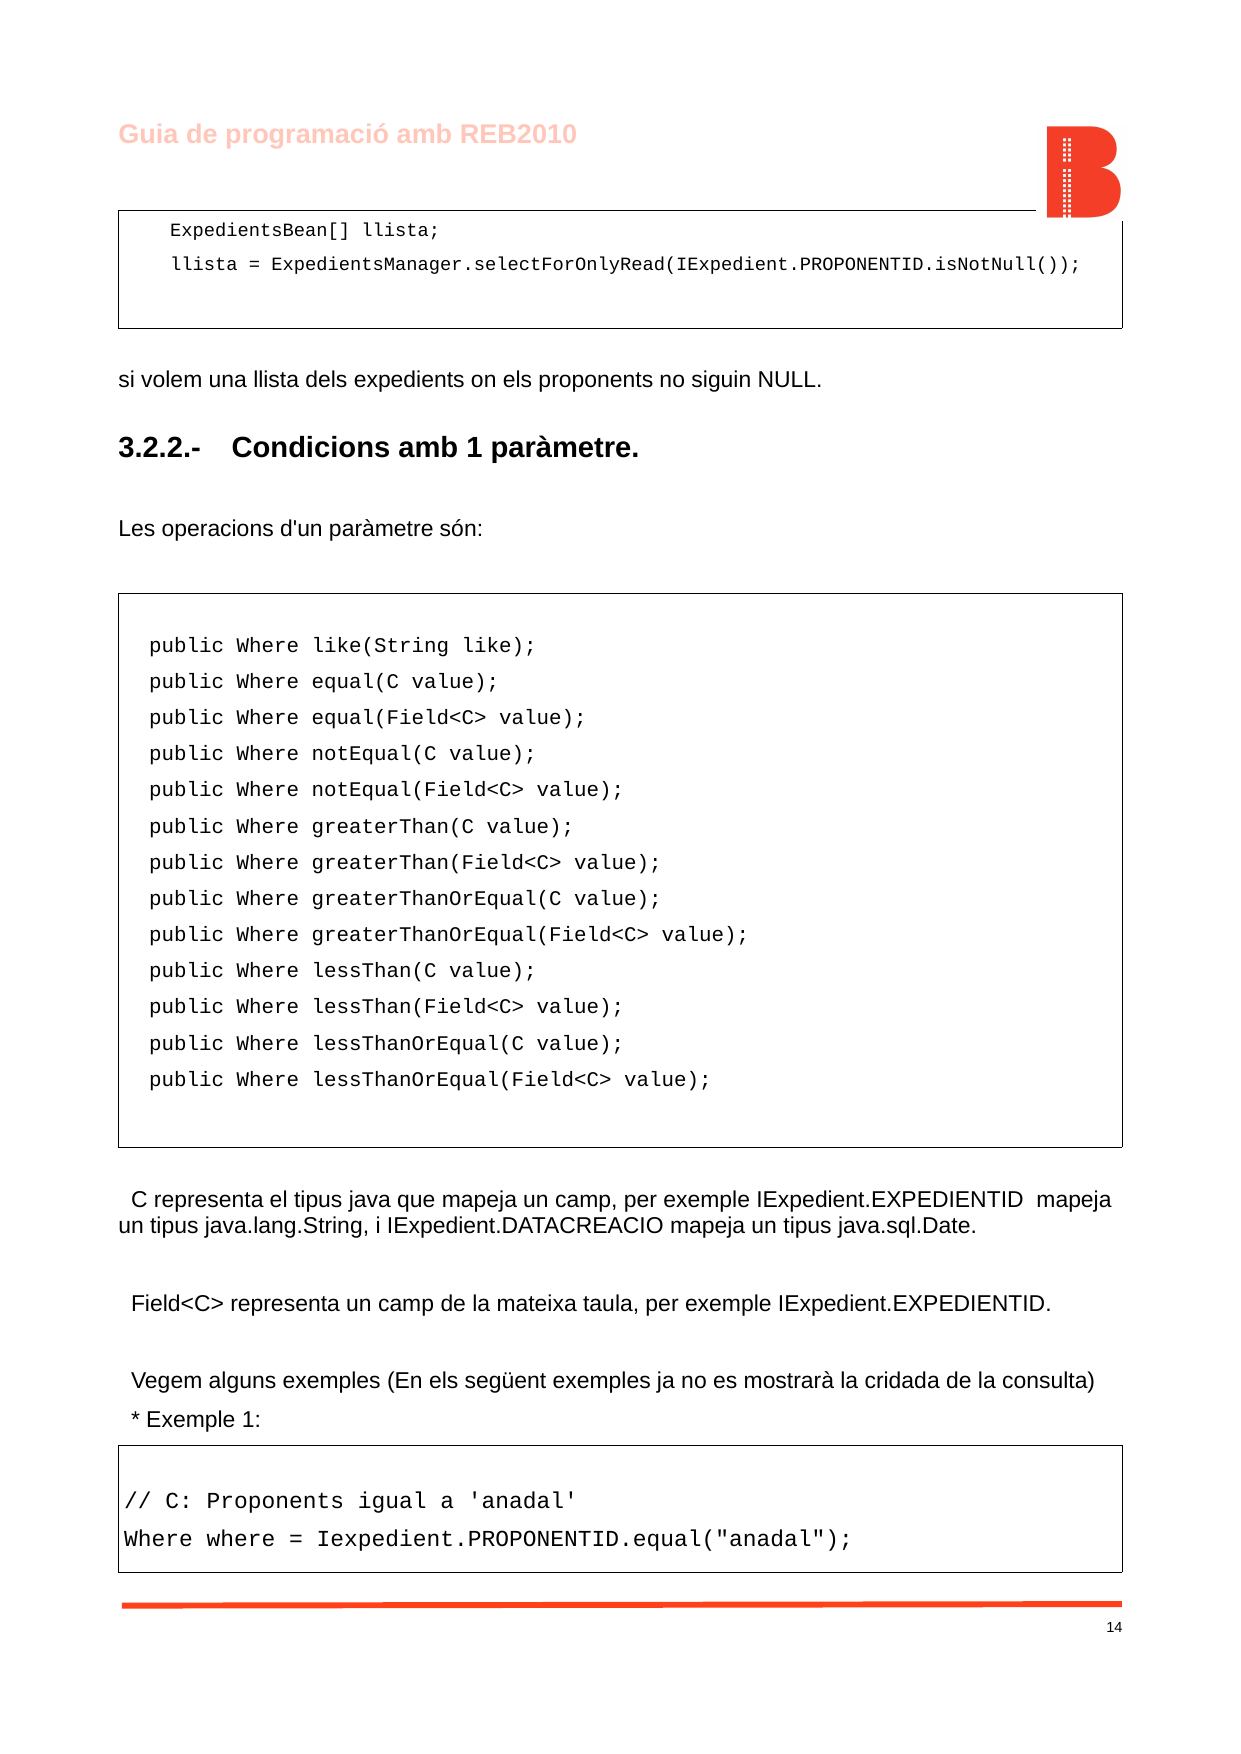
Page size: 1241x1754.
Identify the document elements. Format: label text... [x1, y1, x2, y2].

text Vegem alguns exemples (En els següent exemples ja no es mostrarà la cridada de la consulta) [118, 1367, 1122, 1394]
table_header public Where like(String like); public Where equal(C value); public Where equal(Field<C> value); public Where notEqual(C value); public Where notEqual(Field<C> value); public Where greaterThan(C value); public Where greaterThan(Field<C> value); public Where greaterThanOrEqual(C value); public Where greaterThanOrEqual(Field<C> value); public Where lessThan(C value); public Where lessThan(Field<C> value); public Where lessThanOrEqual(C value); public Where lessThanOrEqual(Field<C> value); [119, 594, 1122, 1147]
table_header // C: Proponents igual a 'anadal' Where where = Iexpedient.PROPONENTID.equal("anadal"); [119, 1446, 1122, 1572]
picture [1036, 124, 1130, 221]
text si volem una llista dels expedients on els proponents no siguin NULL. [118, 366, 1122, 393]
text Les operacions d'un paràmetre són: [118, 515, 1122, 542]
text Field<C> representa un camp de la mateixa taula, per exemple IExpedient.EXPEDIENTID. [118, 1290, 1122, 1316]
text C representa el tipus java que mapeja un camp, per exemple IExpedient.EXPEDIENTID mapeja un tipus java.lang.String, i IExpedient.DATACREACIO mapeja un tipus java.sql.Date. [118, 1186, 1122, 1238]
subtitle Condicions amb 1 paràmetre. [118, 430, 1122, 464]
text * Exemple 1: [118, 1406, 1122, 1433]
table_header ExpedientsBean[] llista; llista = ExpedientsManager.selectForOnlyRead(IExpedient.PROPONENTID.isNotNull()); [119, 211, 1122, 327]
